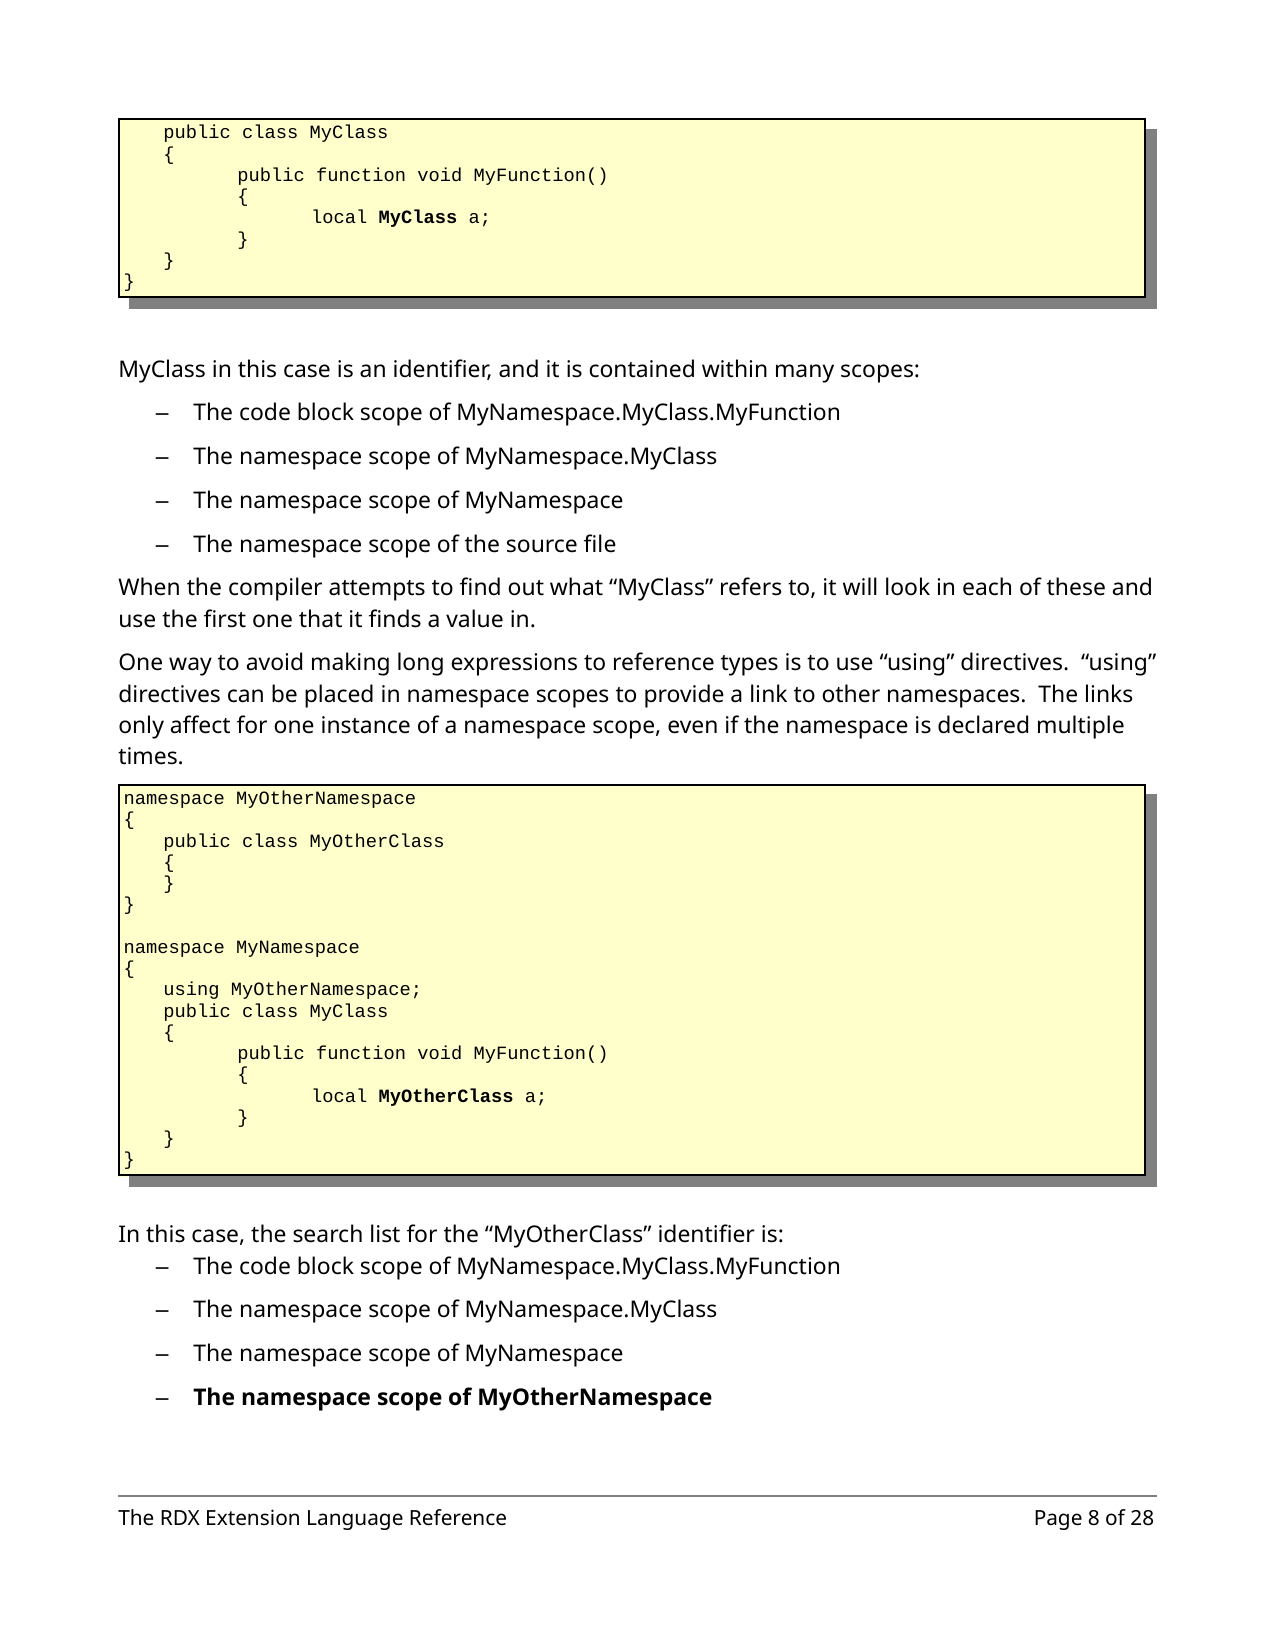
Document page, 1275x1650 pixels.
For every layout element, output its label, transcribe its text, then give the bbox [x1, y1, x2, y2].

text { [120, 848, 1144, 869]
list The code block scope of MyNamespace.MyClass.MyFunction [156, 1249, 1157, 1281]
text namespace MyOtherNamespace [120, 786, 1144, 805]
list The namespace scope of MyOtherNamespace [156, 1381, 1157, 1412]
text } [120, 1124, 1144, 1145]
text public function void MyFunction() [120, 1039, 1144, 1060]
text { [120, 1060, 1144, 1081]
text { [120, 1018, 1144, 1039]
list The namespace scope of MyNamespace [156, 484, 1157, 515]
text When the compiler attempts to find out what “MyClass” refers to, it will look in each of these and use the first one that it finds a value in. [118, 571, 1157, 634]
text } [120, 1103, 1144, 1124]
text { [120, 182, 1144, 203]
text In this case, the search list for the “MyOtherClass” identifier is: [118, 1218, 1157, 1249]
text public class MyOtherClass [120, 826, 1144, 848]
text } [120, 224, 1144, 246]
list The code block scope of MyNamespace.MyClass.MyFunction [156, 396, 1157, 428]
text } [120, 890, 1144, 911]
text using MyOtherNamespace; [120, 975, 1144, 996]
text } [120, 246, 1144, 267]
list The namespace scope of MyNamespace.MyClass [156, 440, 1157, 471]
text MyClass in this case is an identifier, and it is contained within many scopes: [118, 353, 1157, 384]
text } [120, 1145, 1144, 1174]
text } [120, 869, 1144, 890]
list The namespace scope of the source file [156, 528, 1157, 559]
list The namespace scope of MyNamespace [156, 1337, 1157, 1368]
text } [120, 267, 1144, 296]
text local MyOtherClass a; [120, 1081, 1144, 1103]
text public function void MyFunction() [120, 161, 1144, 182]
text public class MyClass [120, 996, 1144, 1018]
text public class MyClass [120, 120, 1144, 139]
text One way to avoid making long expressions to reference types is to use “using” directives. “using” directives can be placed in namespace scopes to provide a link to other namespaces. The links only affect for one instance of a namespace scope, even if the namespace is declared multiple times. [118, 646, 1157, 771]
text local MyClass a; [120, 203, 1144, 224]
text { [120, 805, 1144, 826]
text { [120, 139, 1144, 161]
text namespace MyNamespace [120, 933, 1144, 954]
text { [120, 954, 1144, 975]
list The namespace scope of MyNamespace.MyClass [156, 1293, 1157, 1324]
